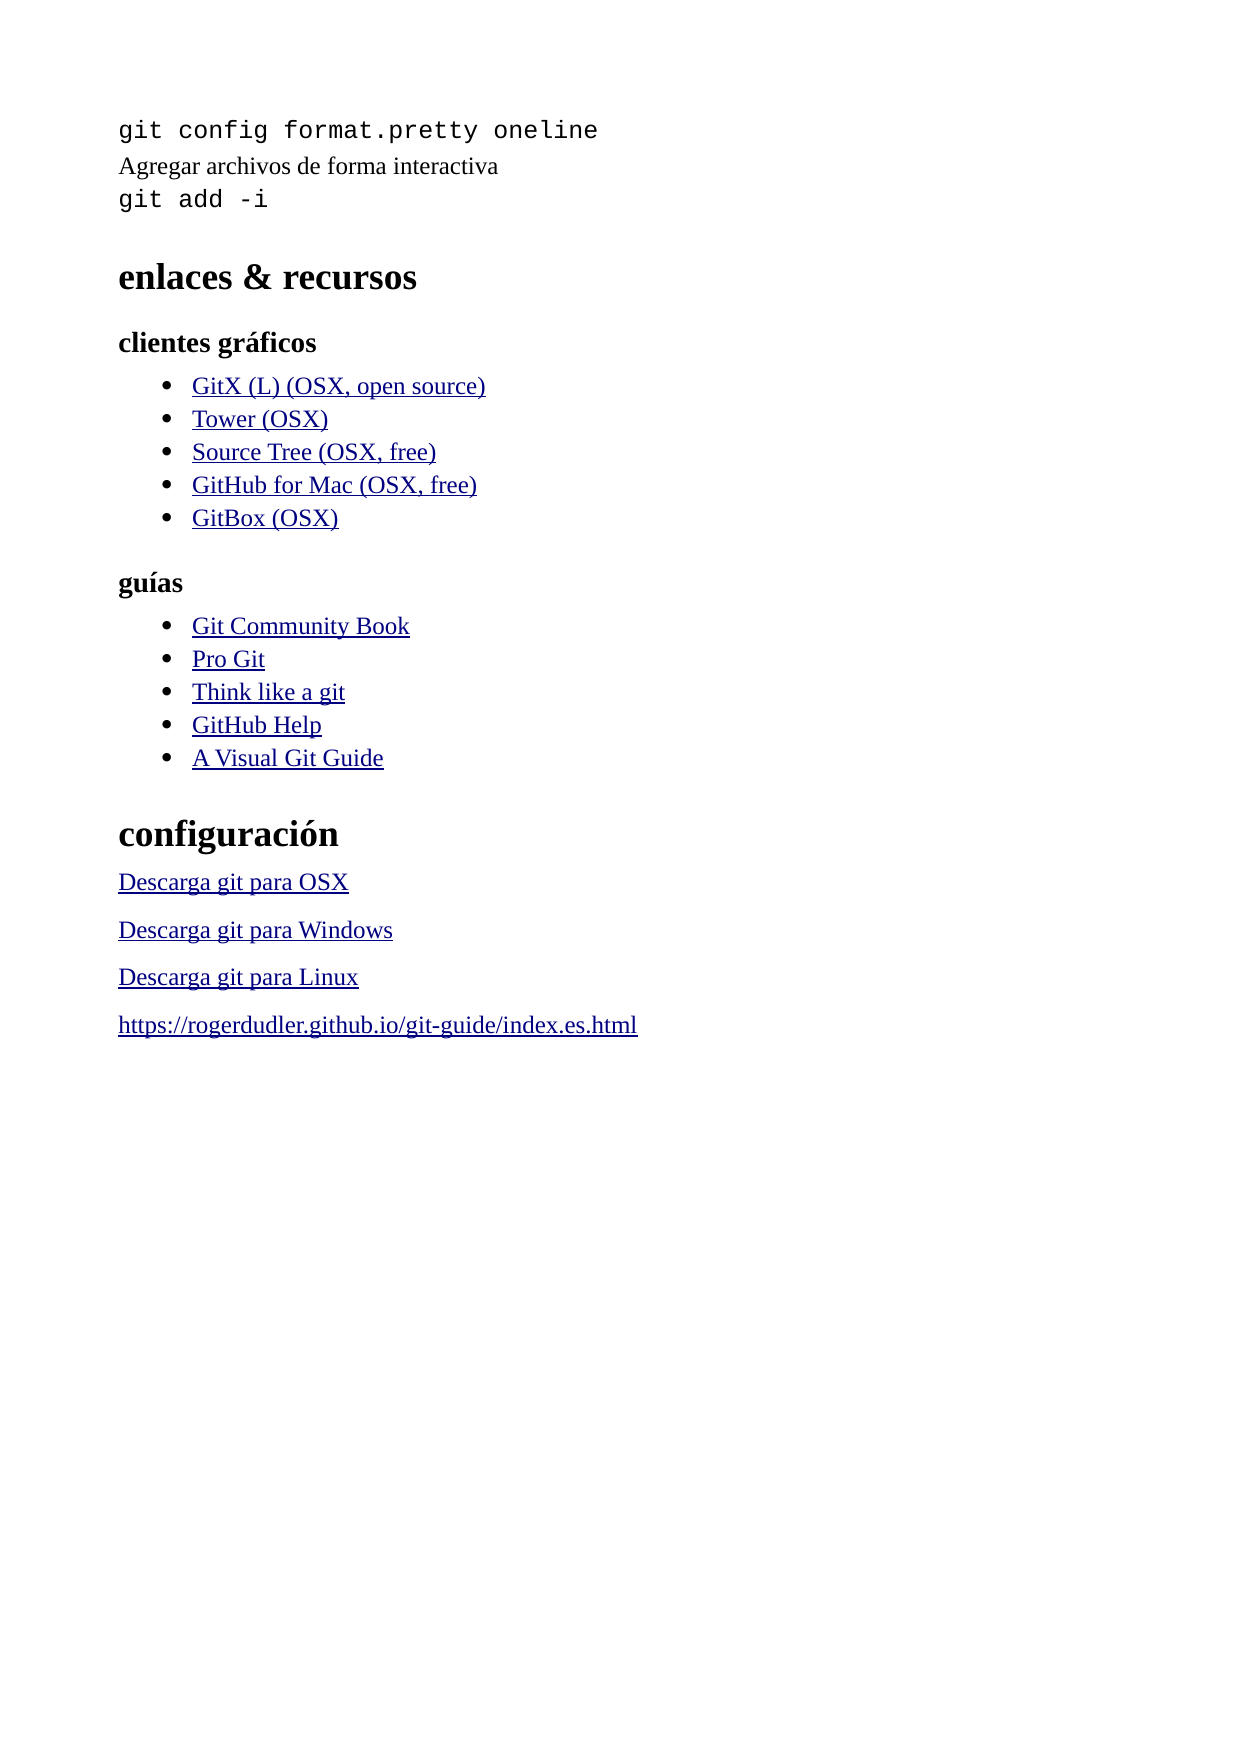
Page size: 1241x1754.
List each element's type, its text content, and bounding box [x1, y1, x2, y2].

subtitle enlaces & recursos [118, 254, 1122, 298]
text Descarga git para Windows [118, 915, 1122, 944]
subtitle guías [118, 565, 1122, 599]
text git config format.pretty oneline Agregar archivos de forma interactiva git add -i [118, 118, 1122, 214]
list GitX (L) (OSX, open source) [162, 371, 1122, 399]
list Git Community Book [162, 611, 1122, 640]
list Source Tree (OSX, free) [162, 437, 1122, 466]
subtitle clientes gráficos [118, 325, 1122, 358]
list GitHub for Mac (OSX, free) [162, 470, 1122, 499]
list Pro Git [162, 644, 1122, 673]
list GitHub Help [162, 710, 1122, 739]
list GitBox (OSX) [162, 503, 1122, 532]
text https://rogerdudler.github.io/git-guide/index.es.html [118, 1010, 1122, 1039]
text Descarga git para Linux [118, 962, 1122, 991]
list A Visual Git Guide [162, 743, 1122, 772]
text Descarga git para OSX [118, 867, 1122, 896]
subtitle configuración [118, 812, 1122, 855]
list Think like a git [162, 677, 1122, 706]
list Tower (OSX) [162, 404, 1122, 433]
